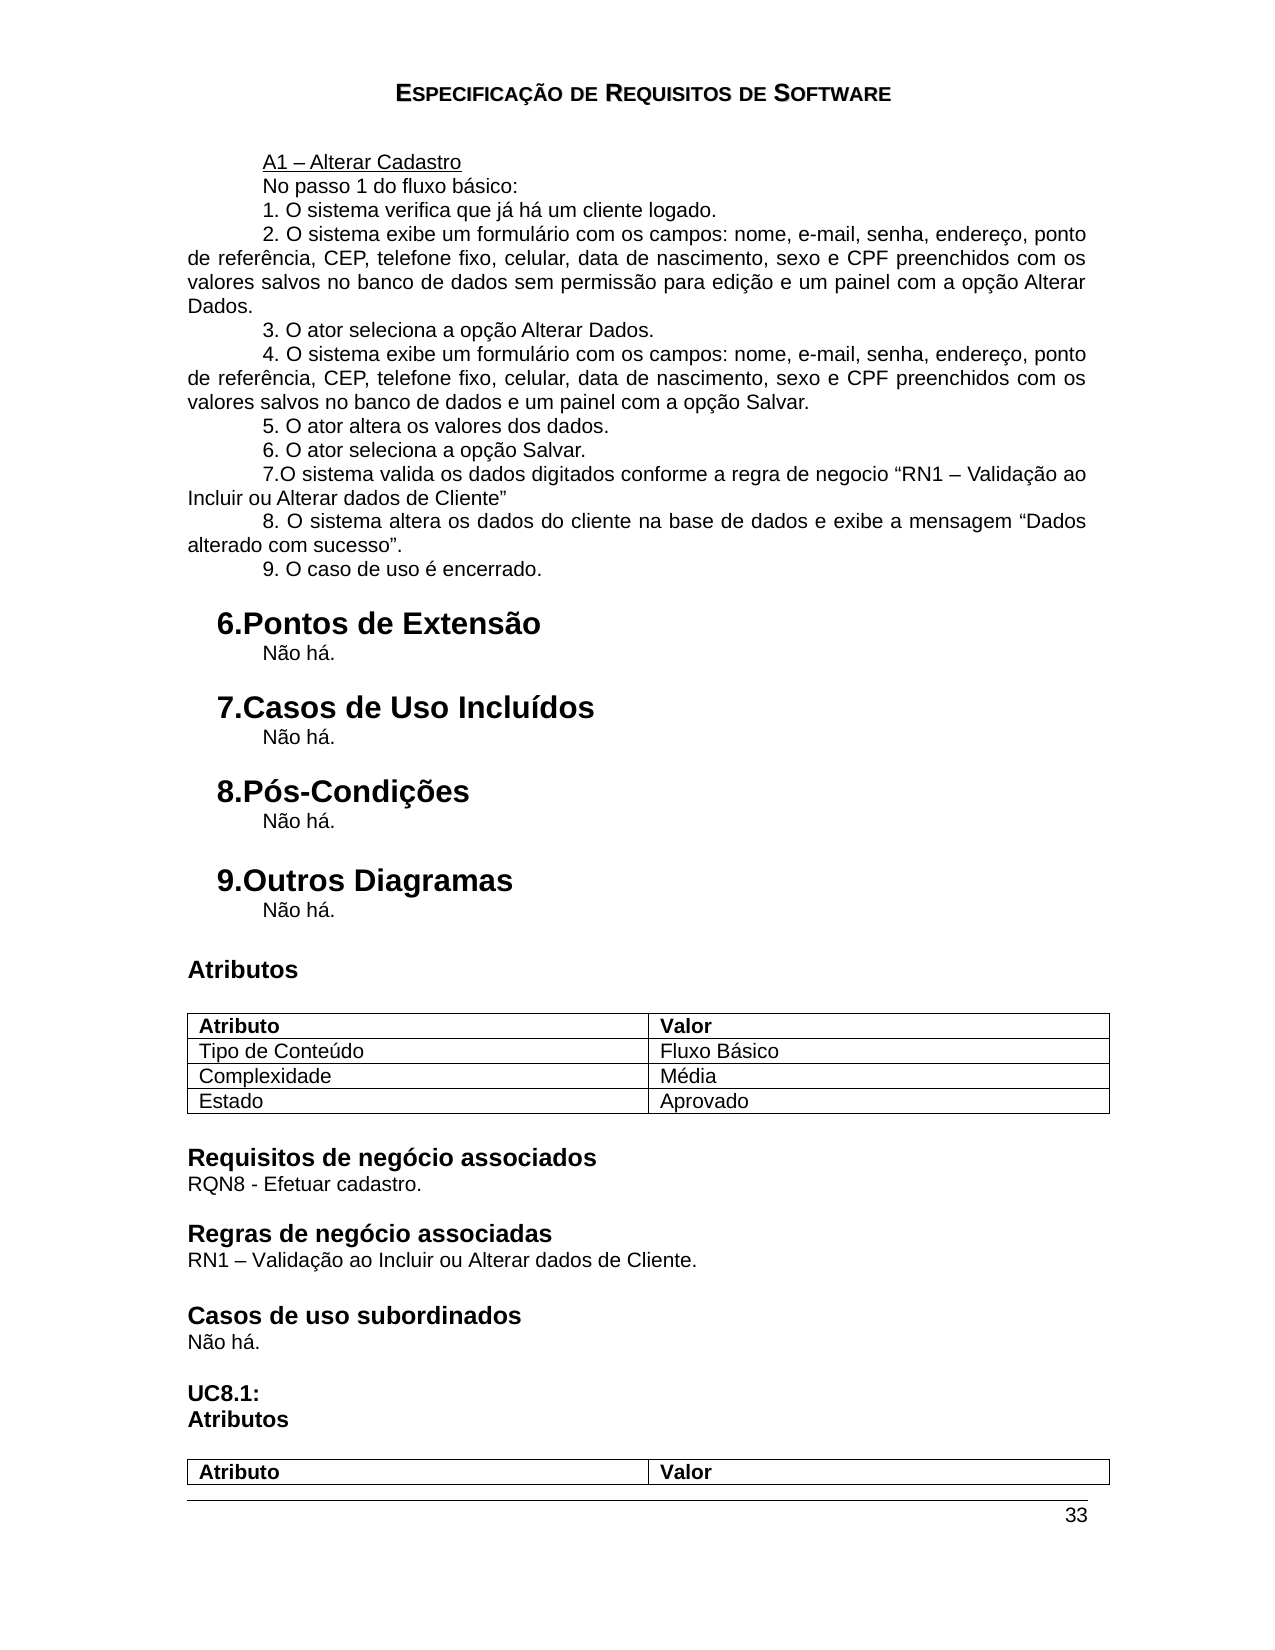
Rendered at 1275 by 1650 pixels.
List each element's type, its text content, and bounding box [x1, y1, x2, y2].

text 3. O ator seleciona a opção Alterar Dados. [187, 318, 1088, 342]
text No passo 1 do fluxo básico: [187, 174, 1088, 198]
text Não há. [187, 1330, 1088, 1354]
text 6. O ator seleciona a opção Salvar. [187, 437, 1088, 461]
subtitle Casos de Uso Incluídos [187, 689, 1088, 725]
subtitle Pontos de Extensão [187, 605, 1088, 641]
table_cell Média [649, 1064, 1109, 1088]
subtitle Pós-Condições [187, 773, 1088, 809]
text Requisitos de negócio associados [187, 1143, 1088, 1172]
table_header Valor [649, 1460, 1109, 1484]
text 1. O sistema verifica que já há um cliente logado. [187, 198, 1088, 222]
text RN1 – Validação ao Incluir ou Alterar dados de Cliente. [187, 1248, 1088, 1272]
table_header Valor [649, 1014, 1109, 1038]
table_header Atributo [188, 1460, 648, 1484]
text 2. O sistema exibe um formulário com os campos: nome, e-mail, senha, endereço, ponto de referência, CEP, telefone fixo, celular, data de nascimento, sexo e CPF preenchidos com os valores salvos no banco de dados sem permissão para edição e um painel com a opção Alterar Dados. [187, 222, 1088, 318]
table_cell Estado [188, 1089, 648, 1113]
text 5. O ator altera os valores dos dados. [187, 413, 1088, 437]
text Regras de negócio associadas [187, 1219, 1088, 1248]
text 8. O sistema altera os dados do cliente na base de dados e exibe a mensagem “Dados alterado com sucesso”. [187, 509, 1088, 557]
text Não há. [187, 641, 1088, 665]
subtitle Outros Diagramas [187, 862, 1088, 897]
table_cell Tipo de Conteúdo [188, 1039, 648, 1063]
text Não há. [187, 809, 1088, 833]
text Casos de uso subordinados [187, 1301, 1088, 1330]
text A1 – Alterar Cadastro [187, 150, 1088, 174]
table_cell Fluxo Básico [649, 1039, 1109, 1063]
text RQN8 - Efetuar cadastro. [187, 1172, 1088, 1196]
table_cell Aprovado [649, 1089, 1109, 1113]
text Atributos [187, 956, 1088, 984]
text Não há. [187, 897, 1088, 921]
text UC8.1: [187, 1380, 1088, 1406]
text 4. O sistema exibe um formulário com os campos: nome, e-mail, senha, endereço, ponto de referência, CEP, telefone fixo, celular, data de nascimento, sexo e CPF preenchidos com os valores salvos no banco de dados e um painel com a opção Salvar. [187, 342, 1088, 413]
text 9. O caso de uso é encerrado. [187, 557, 1088, 581]
table_cell Complexidade [188, 1064, 648, 1088]
text Atributos [187, 1406, 1088, 1433]
text Não há. [187, 725, 1088, 749]
table_header Atributo [188, 1014, 648, 1038]
text 7.O sistema valida os dados digitados conforme a regra de negocio “RN1 – Validação ao Incluir ou Alterar dados de Cliente” [187, 461, 1088, 509]
